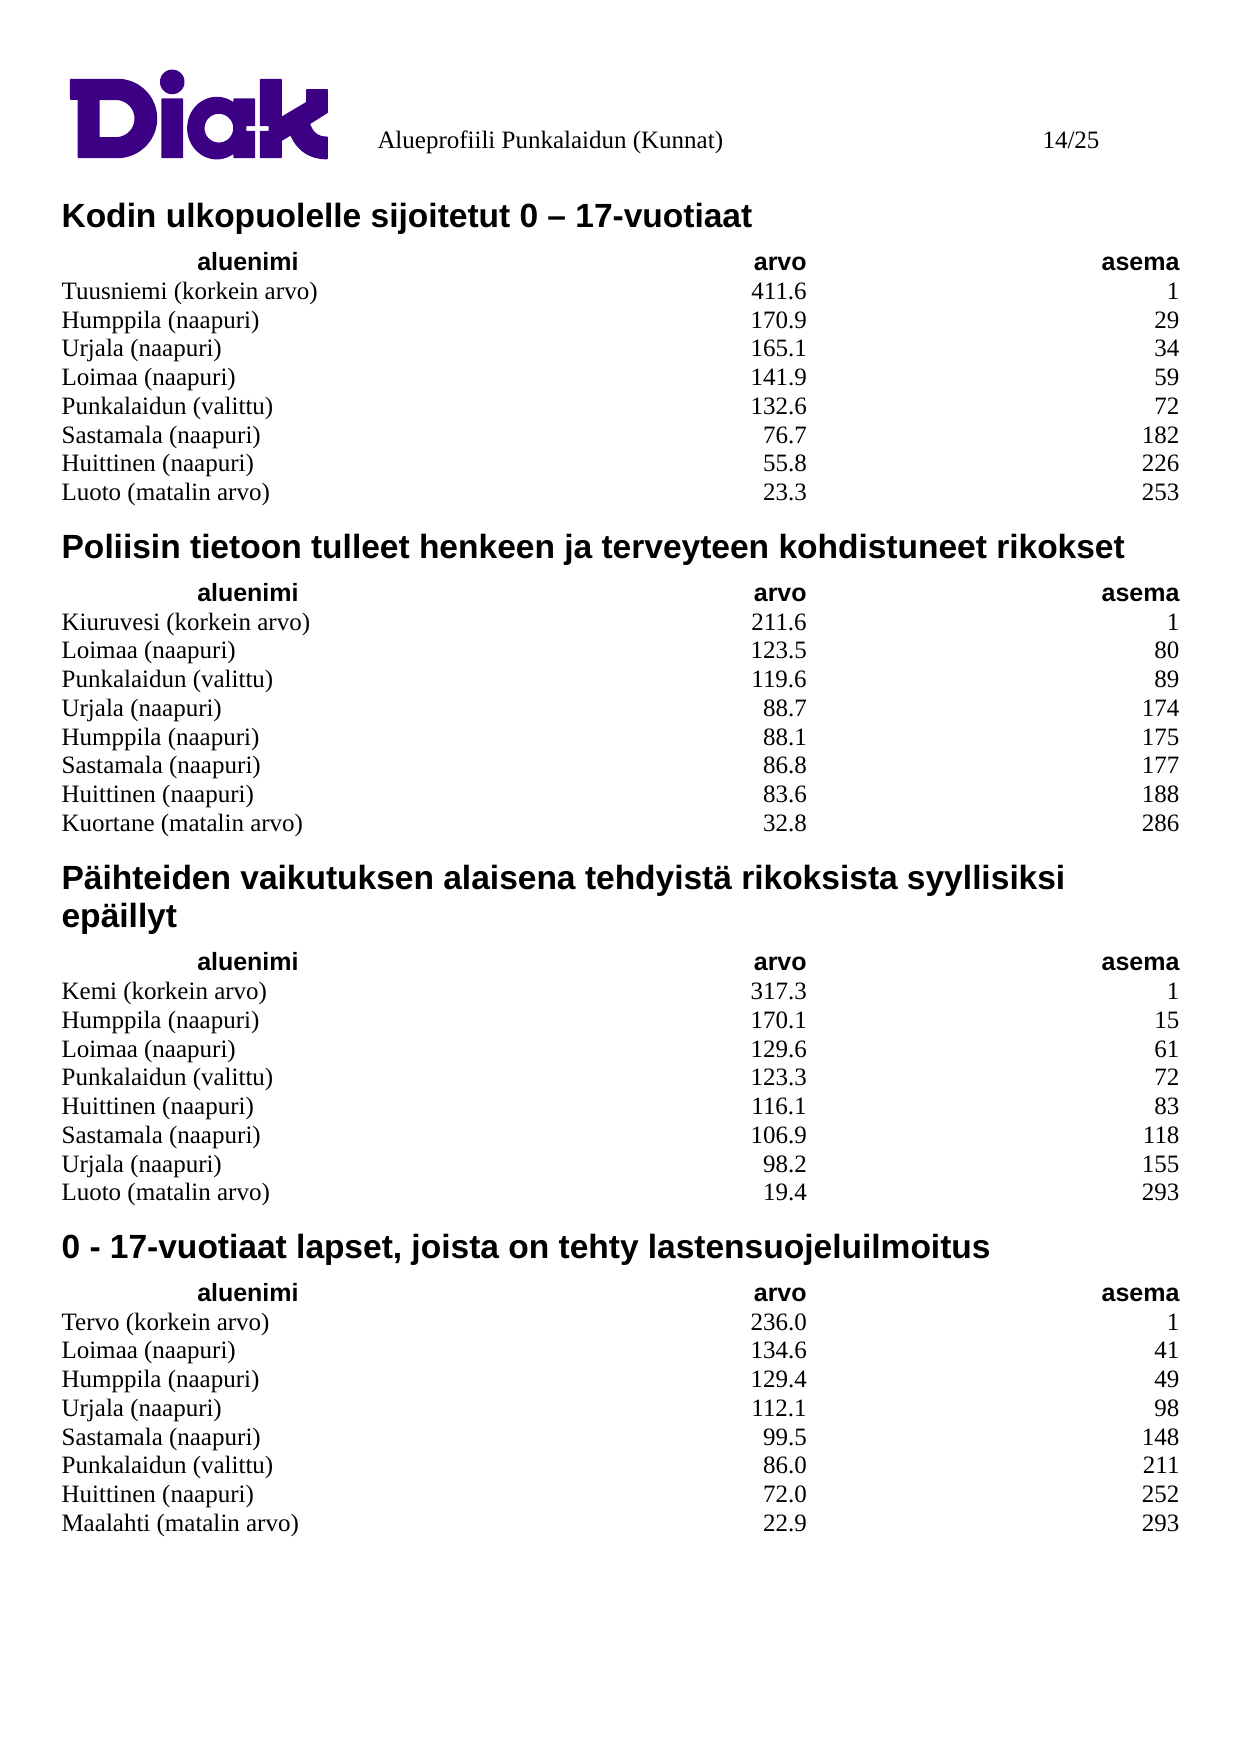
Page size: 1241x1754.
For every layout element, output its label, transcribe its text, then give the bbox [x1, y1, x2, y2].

table_header asema [806, 1278, 1179, 1307]
table_cell 174 [806, 693, 1179, 722]
table_cell 134.6 [434, 1336, 806, 1364]
table_cell 129.4 [434, 1364, 806, 1393]
table_cell 86.0 [434, 1451, 806, 1479]
table_cell Huittinen (naapuri) [61, 449, 434, 477]
table_cell 98.2 [434, 1149, 806, 1177]
table_cell Punkalaidun (valittu) [61, 1063, 434, 1091]
table_header aluenimi [61, 1278, 434, 1307]
table_cell 23.3 [434, 477, 806, 506]
table_cell Huittinen (naapuri) [61, 1479, 434, 1508]
table_cell 29 [806, 305, 1179, 333]
table_cell 118 [806, 1120, 1179, 1149]
table_cell 155 [806, 1149, 1179, 1177]
table_cell 188 [806, 779, 1179, 808]
table_cell Loimaa (naapuri) [61, 636, 434, 664]
table_cell 99.5 [434, 1422, 806, 1451]
table_cell Punkalaidun (valittu) [61, 1451, 434, 1479]
table_cell 1 [806, 976, 1179, 1005]
table_header arvo [434, 247, 806, 276]
table_cell 15 [806, 1005, 1179, 1034]
table_cell 19.4 [434, 1178, 806, 1206]
table_cell Sastamala (naapuri) [61, 751, 434, 779]
table_cell Loimaa (naapuri) [61, 362, 434, 391]
table_cell Kemi (korkein arvo) [61, 976, 434, 1005]
table_cell 211.6 [434, 607, 806, 636]
table_header arvo [434, 1278, 806, 1307]
table_cell 83 [806, 1091, 1179, 1120]
table_cell 252 [806, 1479, 1179, 1508]
table_cell Maalahti (matalin arvo) [61, 1508, 434, 1537]
table_header arvo [434, 578, 806, 607]
table_cell 182 [806, 420, 1179, 448]
table_cell 83.6 [434, 779, 806, 808]
table_cell 293 [806, 1178, 1179, 1206]
table_cell 123.3 [434, 1063, 806, 1091]
table_cell Urjala (naapuri) [61, 1149, 434, 1177]
table_cell Sastamala (naapuri) [61, 1422, 434, 1451]
table_cell 165.1 [434, 334, 806, 362]
table_cell 76.7 [434, 420, 806, 448]
table_cell Huittinen (naapuri) [61, 779, 434, 808]
table_cell Punkalaidun (valittu) [61, 664, 434, 693]
table_header asema [806, 247, 1179, 276]
table_cell 148 [806, 1422, 1179, 1451]
table_cell 226 [806, 449, 1179, 477]
table_cell 34 [806, 334, 1179, 362]
table_cell 286 [806, 808, 1179, 837]
table_cell 72.0 [434, 1479, 806, 1508]
table_cell Kiuruvesi (korkein arvo) [61, 607, 434, 636]
table_cell 253 [806, 477, 1179, 506]
table_cell 22.9 [434, 1508, 806, 1537]
subtitle Päihteiden vaikutuksen alaisena tehdyistä rikoksista syyllisiksi epäillyt [61, 858, 1179, 935]
table_cell 88.7 [434, 693, 806, 722]
table_cell Humppila (naapuri) [61, 1005, 434, 1034]
table_cell 129.6 [434, 1034, 806, 1062]
table_header aluenimi [61, 948, 434, 976]
table_cell Loimaa (naapuri) [61, 1034, 434, 1062]
table_cell Loimaa (naapuri) [61, 1336, 434, 1364]
table_cell 236.0 [434, 1307, 806, 1336]
table_cell Luoto (matalin arvo) [61, 477, 434, 506]
table_cell Urjala (naapuri) [61, 693, 434, 722]
table_header arvo [434, 948, 806, 976]
table_cell 116.1 [434, 1091, 806, 1120]
table_cell 59 [806, 362, 1179, 391]
table_cell Punkalaidun (valittu) [61, 391, 434, 420]
table_cell 32.8 [434, 808, 806, 837]
table_cell Sastamala (naapuri) [61, 1120, 434, 1149]
table_cell 49 [806, 1364, 1179, 1393]
table_cell 61 [806, 1034, 1179, 1062]
table_cell 293 [806, 1508, 1179, 1537]
table_cell 88.1 [434, 722, 806, 751]
table_cell Humppila (naapuri) [61, 1364, 434, 1393]
table_cell Huittinen (naapuri) [61, 1091, 434, 1120]
table_cell Tuusniemi (korkein arvo) [61, 276, 434, 305]
table_cell Urjala (naapuri) [61, 1393, 434, 1422]
table_cell 89 [806, 664, 1179, 693]
table_cell 72 [806, 391, 1179, 420]
table_cell 98 [806, 1393, 1179, 1422]
table_cell 80 [806, 636, 1179, 664]
table_header aluenimi [61, 578, 434, 607]
table_cell 170.9 [434, 305, 806, 333]
subtitle Poliisin tietoon tulleet henkeen ja terveyteen kohdistuneet rikokset [61, 527, 1179, 566]
table_cell Urjala (naapuri) [61, 334, 434, 362]
table_cell Sastamala (naapuri) [61, 420, 434, 448]
table_cell 317.3 [434, 976, 806, 1005]
table_cell Humppila (naapuri) [61, 722, 434, 751]
table_cell 112.1 [434, 1393, 806, 1422]
table_cell 119.6 [434, 664, 806, 693]
table_cell 170.1 [434, 1005, 806, 1034]
table_cell Tervo (korkein arvo) [61, 1307, 434, 1336]
subtitle Kodin ulkopuolelle sijoitetut 0 – 17-vuotiaat [61, 196, 1179, 235]
table_header asema [806, 578, 1179, 607]
table_cell 132.6 [434, 391, 806, 420]
table_cell Luoto (matalin arvo) [61, 1178, 434, 1206]
table_cell 106.9 [434, 1120, 806, 1149]
table_cell 175 [806, 722, 1179, 751]
table_cell 41 [806, 1336, 1179, 1364]
table_header asema [806, 948, 1179, 976]
table_header aluenimi [61, 247, 434, 276]
table_cell 141.9 [434, 362, 806, 391]
table_cell 123.5 [434, 636, 806, 664]
table_cell 55.8 [434, 449, 806, 477]
table_cell 1 [806, 276, 1179, 305]
table_cell Humppila (naapuri) [61, 305, 434, 333]
table_cell 1 [806, 607, 1179, 636]
table_cell 72 [806, 1063, 1179, 1091]
table_cell 411.6 [434, 276, 806, 305]
table_cell 211 [806, 1451, 1179, 1479]
table_cell 177 [806, 751, 1179, 779]
table_cell Kuortane (matalin arvo) [61, 808, 434, 837]
table_cell 86.8 [434, 751, 806, 779]
table_cell 1 [806, 1307, 1179, 1336]
subtitle 0 - 17-vuotiaat lapset, joista on tehty lastensuojeluilmoitus [61, 1227, 1179, 1266]
